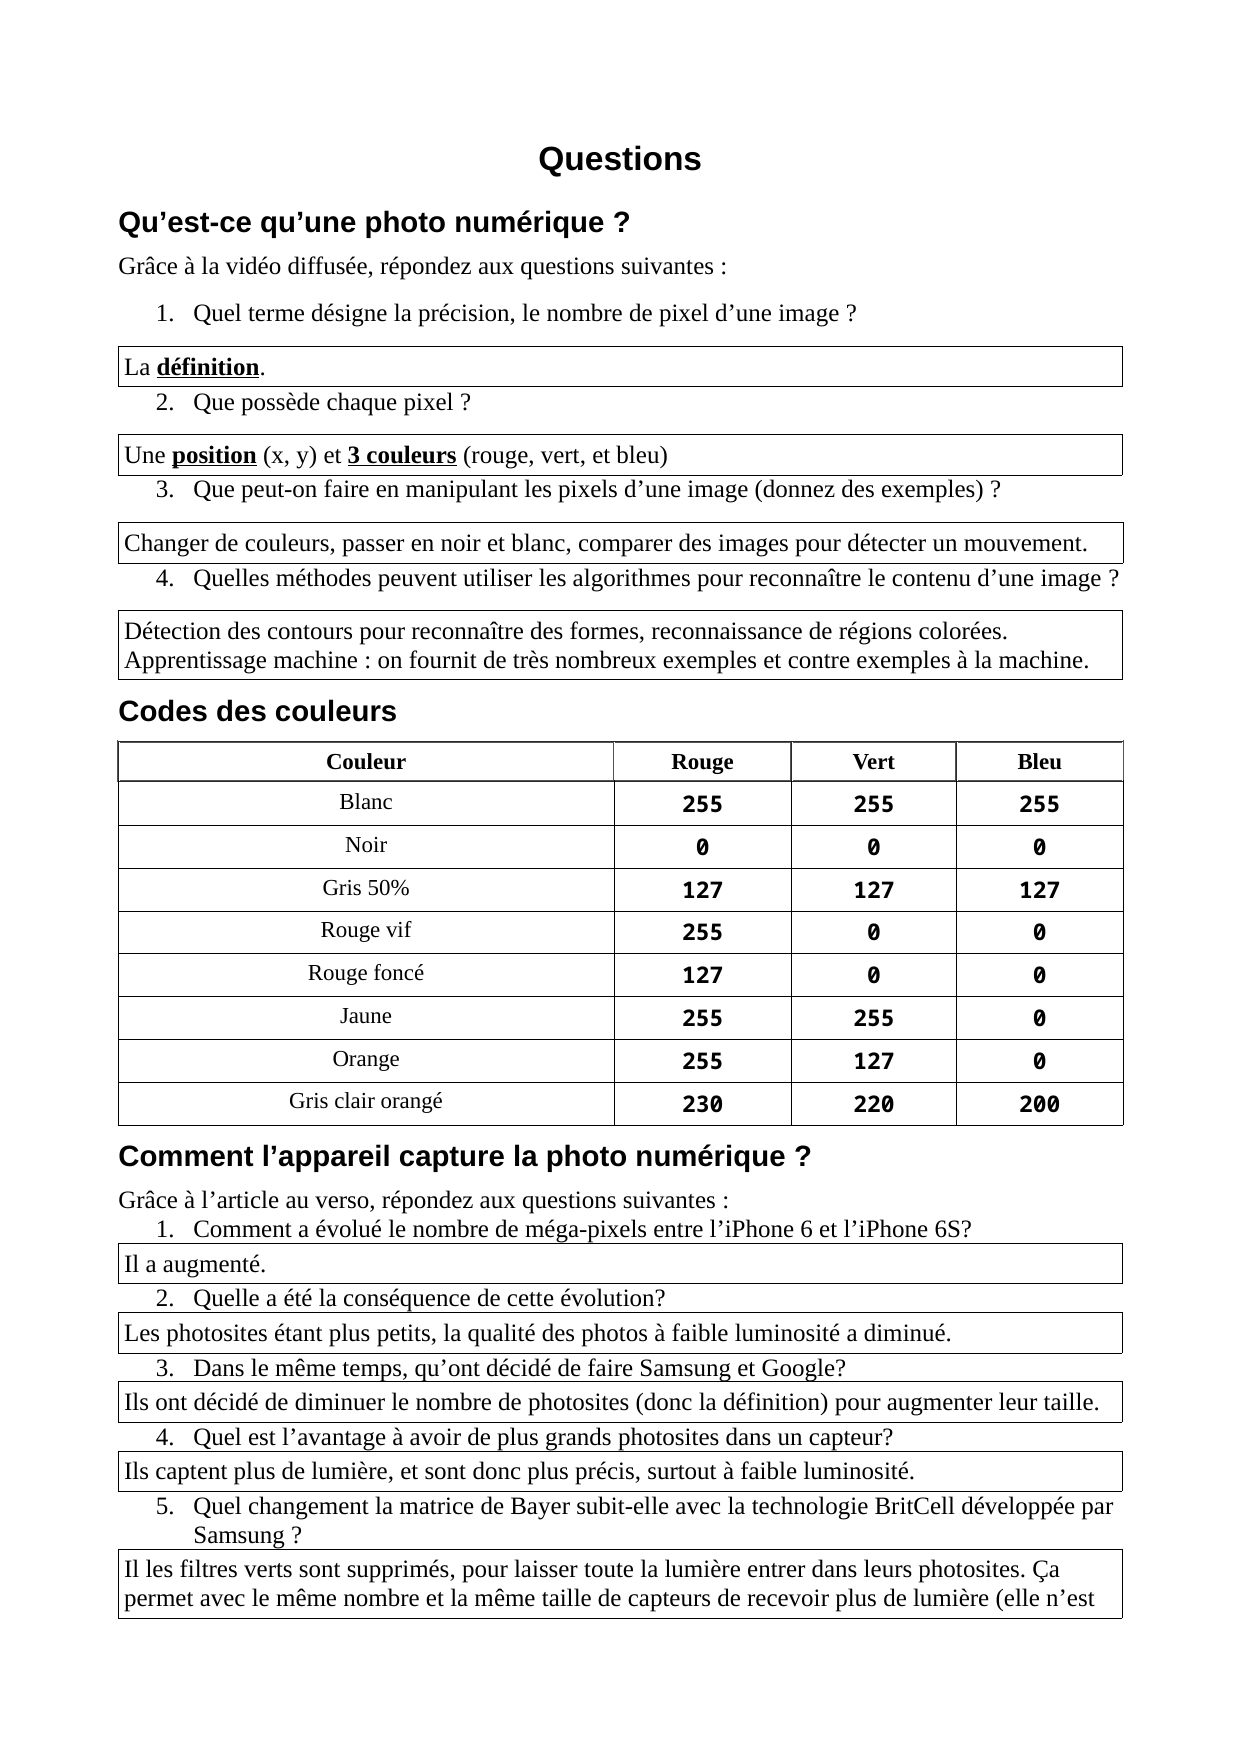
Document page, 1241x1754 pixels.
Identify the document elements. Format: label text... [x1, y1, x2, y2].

table_cell 255 [615, 1040, 791, 1082]
table_cell 0 [792, 912, 956, 953]
list Quel est l’avantage à avoir de plus grands photosites dans un capteur? [156, 1423, 1122, 1451]
list Quel terme désigne la précision, le nombre de pixel d’une image ? [156, 298, 1122, 327]
table_header Bleu [958, 743, 1122, 780]
table_cell 200 [957, 1083, 1123, 1124]
table_cell 255 [792, 997, 956, 1039]
table_header Les photosites étant plus petits, la qualité des photos à faible luminosité a diminué. [119, 1313, 1122, 1352]
list Que peut-on faire en manipulant les pixels d’une image (donnez des exemples) ? [156, 476, 1122, 503]
table_header Une position (x, y) et 3 couleurs (rouge, vert, et bleu) [119, 435, 1122, 474]
list Que possède chaque pixel ? [156, 387, 1122, 415]
table_cell 255 [792, 783, 956, 825]
table_cell Jaune [119, 997, 614, 1039]
table_cell 127 [615, 954, 791, 996]
table_cell 255 [615, 997, 791, 1039]
table_cell 0 [957, 954, 1123, 996]
table_cell Rouge foncé [119, 954, 614, 996]
table_cell 127 [792, 869, 956, 911]
subtitle Questions [118, 139, 1122, 178]
table_cell 255 [615, 783, 791, 825]
table_header Vert [793, 743, 955, 780]
table_cell 0 [957, 826, 1123, 868]
table_header Il a augmenté. [119, 1244, 1122, 1283]
table_header Il les filtres verts sont supprimés, pour laisser toute la lumière entrer dans leurs photosites. Ça permet avec le même nombre et la même taille de capteurs de recevoir plus de lumière (elle n’est [119, 1550, 1122, 1617]
table_cell 0 [615, 826, 791, 868]
list Comment a évolué le nombre de méga-pixels entre l’iPhone 6 et l’iPhone 6S? [156, 1214, 1122, 1243]
table_cell 0 [957, 912, 1123, 953]
table_cell 127 [957, 869, 1123, 911]
subtitle Qu’est-ce qu’une photo numérique ? [118, 205, 1122, 238]
table_header Ils captent plus de lumière, et sont donc plus précis, surtout à faible luminosité. [119, 1452, 1122, 1491]
table_cell Rouge vif [119, 912, 614, 953]
table_cell 255 [615, 912, 791, 953]
table_cell 230 [615, 1083, 791, 1124]
subtitle Codes des couleurs [118, 694, 1122, 728]
table_cell Noir [119, 826, 614, 868]
list Quelle a été la conséquence de cette évolution? [156, 1284, 1122, 1312]
table_cell 127 [792, 1040, 956, 1082]
table_header Changer de couleurs, passer en noir et blanc, comparer des images pour détecter un mouvement. [119, 523, 1123, 562]
table_header La définition. [119, 347, 1122, 386]
table_cell Orange [119, 1040, 614, 1082]
text Grâce à l’article au verso, répondez aux questions suivantes : [118, 1186, 1122, 1214]
subtitle Comment l’appareil capture la photo numérique ? [118, 1139, 1122, 1173]
table_cell 127 [615, 869, 791, 911]
list Quel changement la matrice de Bayer subit-elle avec la technologie BritCell développée par Samsung ? [156, 1492, 1122, 1548]
table_cell 255 [957, 783, 1123, 825]
table_cell 0 [792, 826, 956, 868]
table_cell 0 [957, 997, 1123, 1039]
list Dans le même temps, qu’ont décidé de faire Samsung et Google? [156, 1354, 1122, 1381]
table_header Ils ont décidé de diminuer le nombre de photosites (donc la définition) pour augmenter leur taille. [119, 1382, 1122, 1422]
table_cell Blanc [119, 783, 614, 825]
list Quelles méthodes peuvent utiliser les algorithmes pour reconnaître le contenu d’une image ? [156, 564, 1122, 591]
table_header Couleur [120, 743, 613, 780]
table_cell Gris clair orangé [119, 1083, 614, 1124]
table_cell 0 [957, 1040, 1123, 1082]
table_cell 0 [792, 954, 956, 996]
table_header Rouge [615, 743, 790, 780]
text Grâce à la vidéo diffusée, répondez aux questions suivantes : [118, 251, 1122, 280]
table_cell 220 [792, 1083, 956, 1124]
table_cell Gris 50% [119, 869, 614, 911]
table_header Détection des contours pour reconnaître des formes, reconnaissance de régions colorées. Apprentissage machine : on fournit de très nombreux exemples et contre exemples à la machine. [119, 611, 1122, 679]
